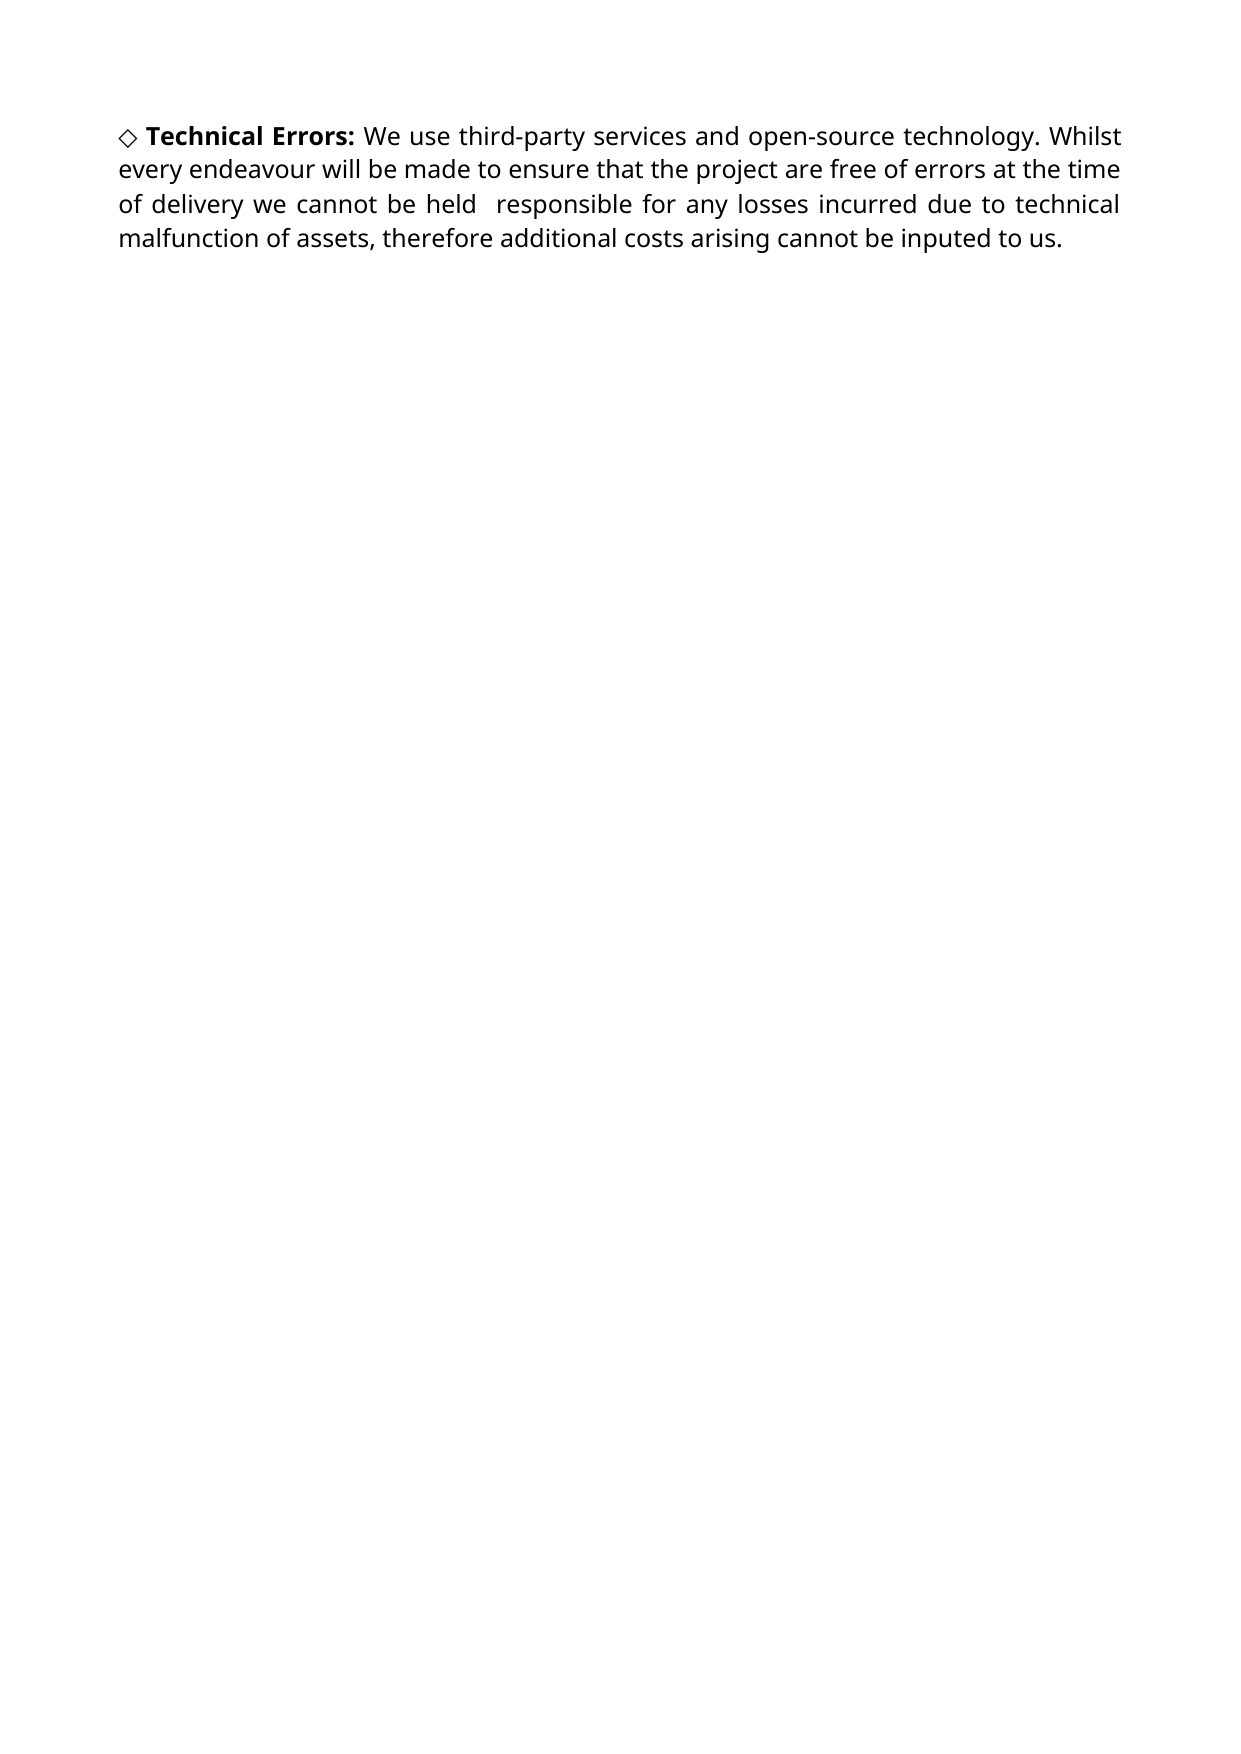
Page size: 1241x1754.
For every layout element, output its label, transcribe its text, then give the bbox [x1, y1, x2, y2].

text ◇ Technical Errors: We use third-party services and open-source technology. Whilst every endeavour will be made to ensure that the project are free of errors at the time of delivery we cannot be held responsible for any losses incurred due to technical malfunction of assets, therefore additional costs arising cannot be inputed to us. [118, 118, 1122, 254]
